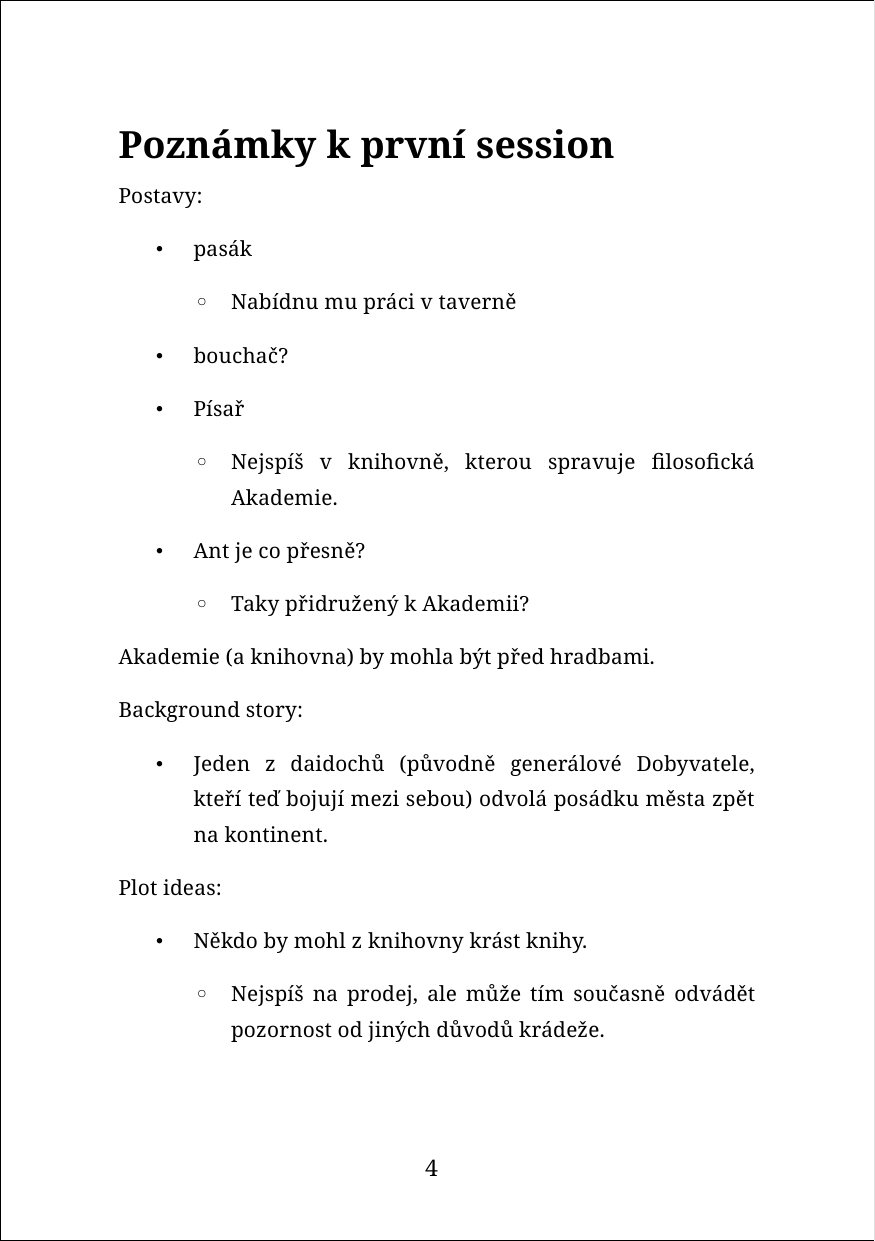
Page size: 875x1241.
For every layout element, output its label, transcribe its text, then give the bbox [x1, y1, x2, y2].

list Jeden z daidochů (původně generálové Dobyvatele, kteří teď bojují mezi sebou) odvolá posádku města zpět na kontinent. [156, 749, 756, 848]
text Background story: [118, 696, 756, 724]
text Akademie (a knihovna) by mohla být před hradbami. [118, 642, 756, 671]
list pasák [156, 234, 756, 263]
subtitle Poznámky k první session [118, 118, 756, 169]
list Písař [156, 394, 756, 422]
list Taky přidružený k Akademii? [193, 589, 756, 618]
list bouchač? [156, 341, 756, 369]
text Plot ideas: [118, 873, 756, 902]
text Postavy: [118, 181, 756, 209]
list Nejspíš v knihovně, kterou spravuje filosofická Akademie. [193, 447, 756, 511]
list Nabídnu mu práci v taverně [193, 287, 756, 316]
list Nejspíš na prodej, ale může tím současně odvádět pozornost od jiných důvodů krádeže. [193, 979, 756, 1043]
list Ant je co přesně? [156, 536, 756, 564]
list Někdo by mohl z knihovny krást knihy. [156, 926, 756, 955]
